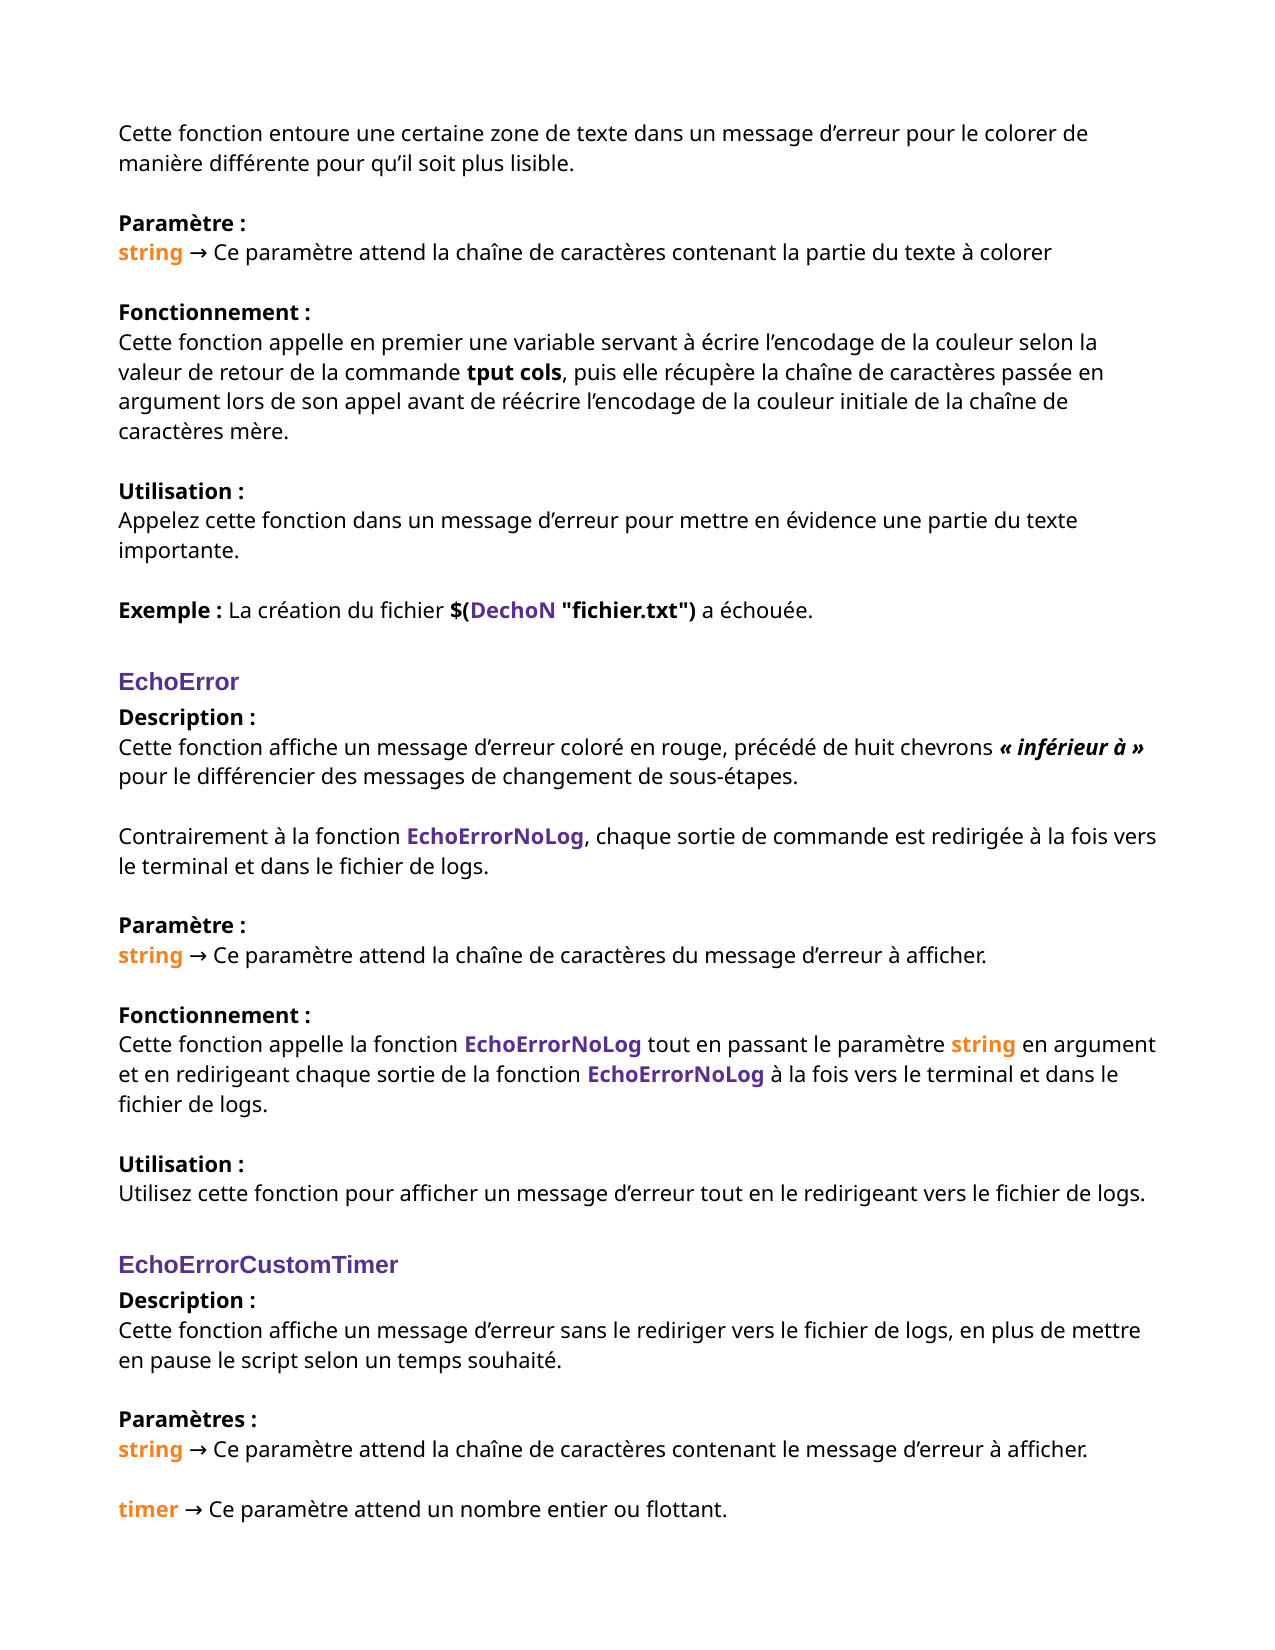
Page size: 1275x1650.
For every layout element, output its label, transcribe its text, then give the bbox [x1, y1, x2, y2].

text Contrairement à la fonction EchoErrorNoLog, chaque sortie de commande est redirigée à la fois vers le terminal et dans le fichier de logs. [118, 821, 1157, 880]
text Cette fonction affiche un message d’erreur coloré en rouge, précédé de huit chevrons « inférieur à » pour le différencier des messages de changement de sous-étapes. [118, 731, 1157, 791]
subtitle EchoErrorCustomTimer [118, 1250, 1157, 1279]
text Utilisation : [118, 1148, 1157, 1178]
text Fonctionnement : [118, 999, 1157, 1029]
text Paramètres : [118, 1404, 1157, 1434]
text string → Ce paramètre attend la chaîne de caractères contenant le message d’erreur à afficher. [118, 1434, 1157, 1464]
subtitle EchoError [118, 667, 1157, 695]
text Utilisation : [118, 476, 1157, 505]
text Description : [118, 702, 1157, 731]
text Appelez cette fonction dans un message d’erreur pour mettre en évidence une partie du texte importante. [118, 505, 1157, 565]
text string → Ce paramètre attend la chaîne de caractères du message d’erreur à afficher. [118, 940, 1157, 970]
text Cette fonction appelle la fonction EchoErrorNoLog tout en passant le paramètre string en argument et en redirigeant chaque sortie de la fonction EchoErrorNoLog à la fois vers le terminal et dans le fichier de logs. [118, 1029, 1157, 1119]
text Utilisez cette fonction pour afficher un message d’erreur tout en le redirigeant vers le fichier de logs. [118, 1178, 1157, 1208]
text Paramètre : [118, 207, 1157, 237]
text string → Ce paramètre attend la chaîne de caractères contenant la partie du texte à colorer [118, 237, 1157, 267]
text Cette fonction affiche un message d’erreur sans le rediriger vers le fichier de logs, en plus de mettre en pause le script selon un temps souhaité. [118, 1315, 1157, 1374]
text Description : [118, 1285, 1157, 1315]
text Paramètre : [118, 910, 1157, 940]
text Cette fonction entoure une certaine zone de texte dans un message d’erreur pour le colorer de manière différente pour qu’il soit plus lisible. [118, 118, 1157, 178]
text Fonctionnement : [118, 297, 1157, 327]
text Cette fonction appelle en premier une variable servant à écrire l’encodage de la couleur selon la valeur de retour de la commande tput cols, puis elle récupère la chaîne de caractères passée en argument lors de son appel avant de réécrire l’encodage de la couleur initiale de la chaîne de caractères mère. [118, 327, 1157, 446]
text Exemple : La création du fichier $(DechoN "fichier.txt") a échouée. [118, 595, 1157, 624]
text timer → Ce paramètre attend un nombre entier ou flottant. [118, 1494, 1157, 1523]
